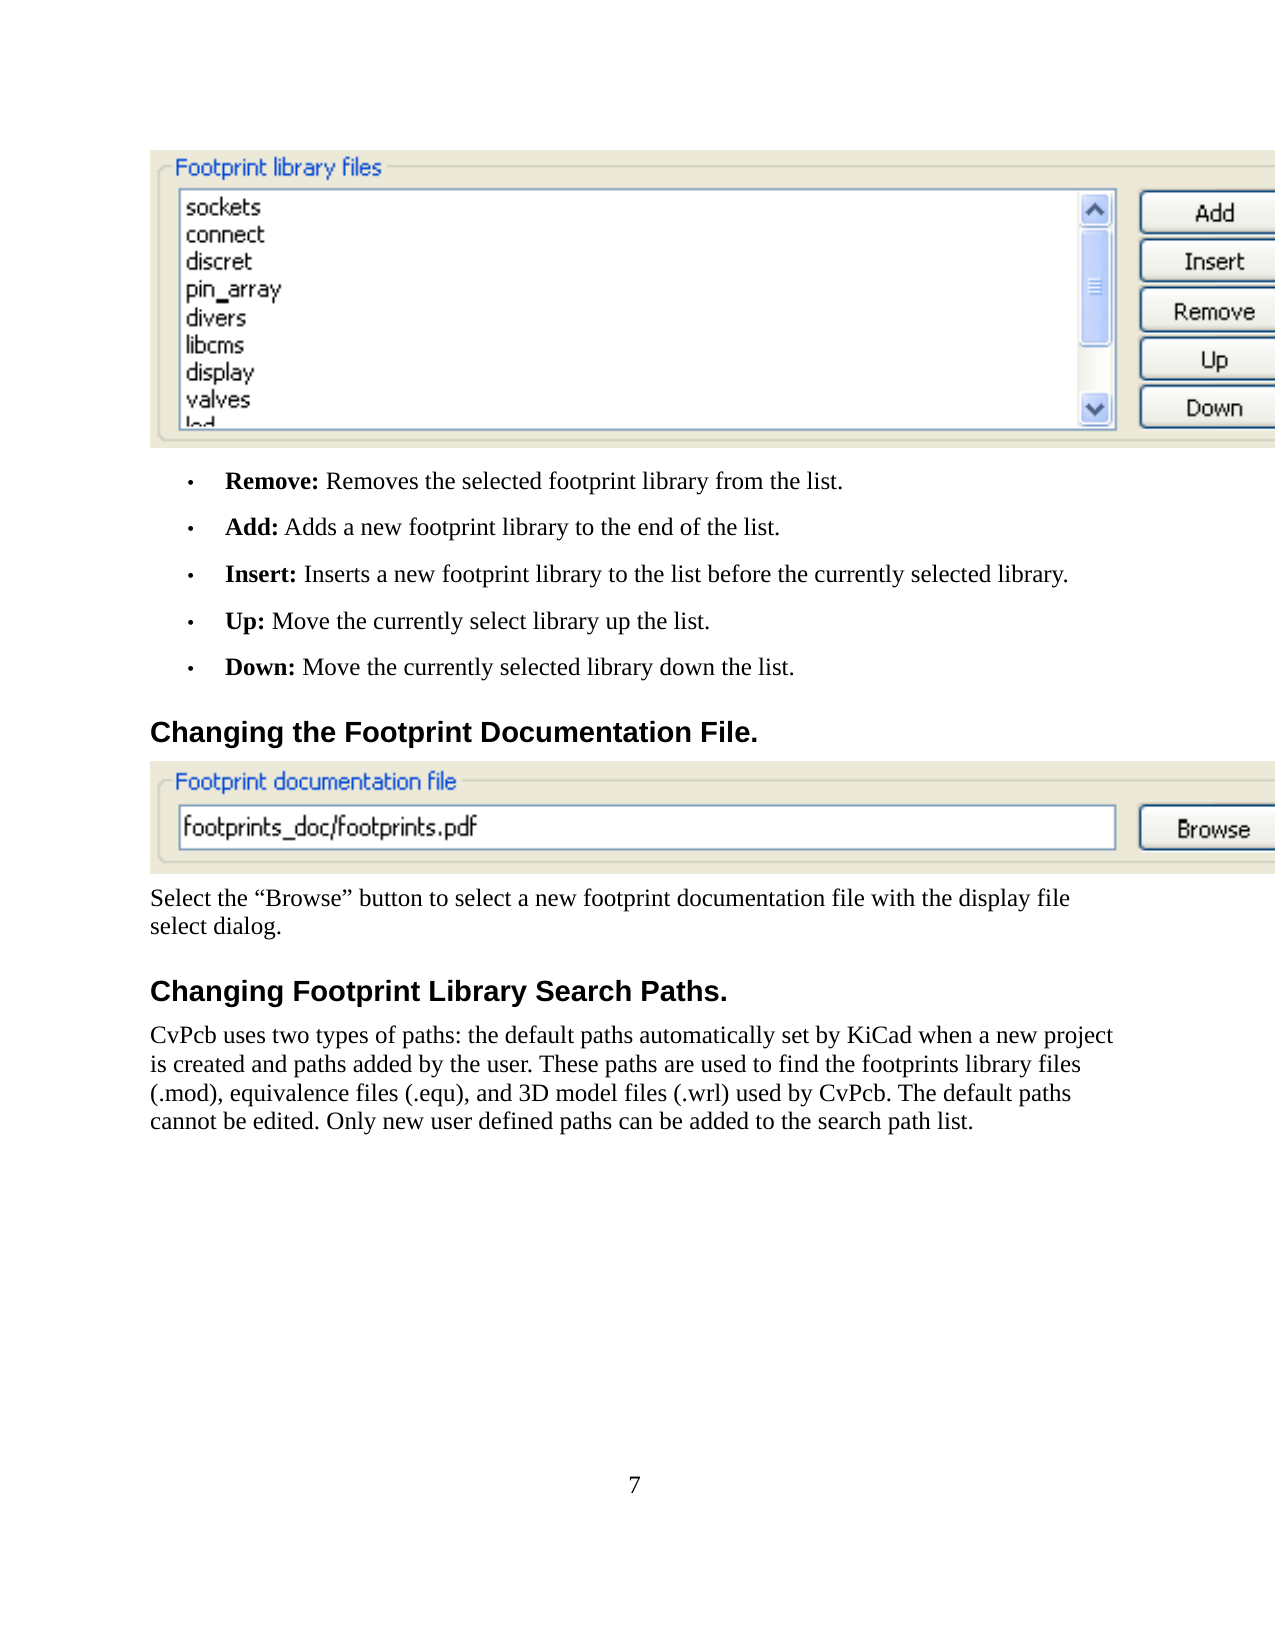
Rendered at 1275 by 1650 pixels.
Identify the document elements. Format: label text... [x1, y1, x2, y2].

list Add: Adds a new footprint library to the end of the list. [187, 512, 1125, 541]
list Down: Move the currently selected library down the list. [187, 652, 1125, 681]
list Insert: Inserts a new footprint library to the list before the currently selected library. [187, 559, 1125, 588]
list Up: Move the currently select library up the list. [187, 606, 1125, 634]
subtitle Changing the Footprint Documentation File. [150, 715, 1125, 749]
list Remove: Removes the selected footprint library from the list. [187, 466, 1125, 494]
text CvPcb uses two types of paths: the default paths automatically set by KiCad when a new project is created and paths added by the user. These paths are used to find the footprints library files (.mod), equivalence files (.equ), and 3D model files (.wrl) used by CvPcb. The default paths cannot be edited. Only new user defined paths can be added to the search path list. [150, 1020, 1125, 1135]
picture [150, 761, 1275, 874]
text Select the “Browse” button to select a new footprint documentation file with the display file select dialog. [150, 883, 1125, 940]
picture [150, 150, 1275, 448]
subtitle Changing Footprint Library Search Paths. [150, 974, 1125, 1008]
